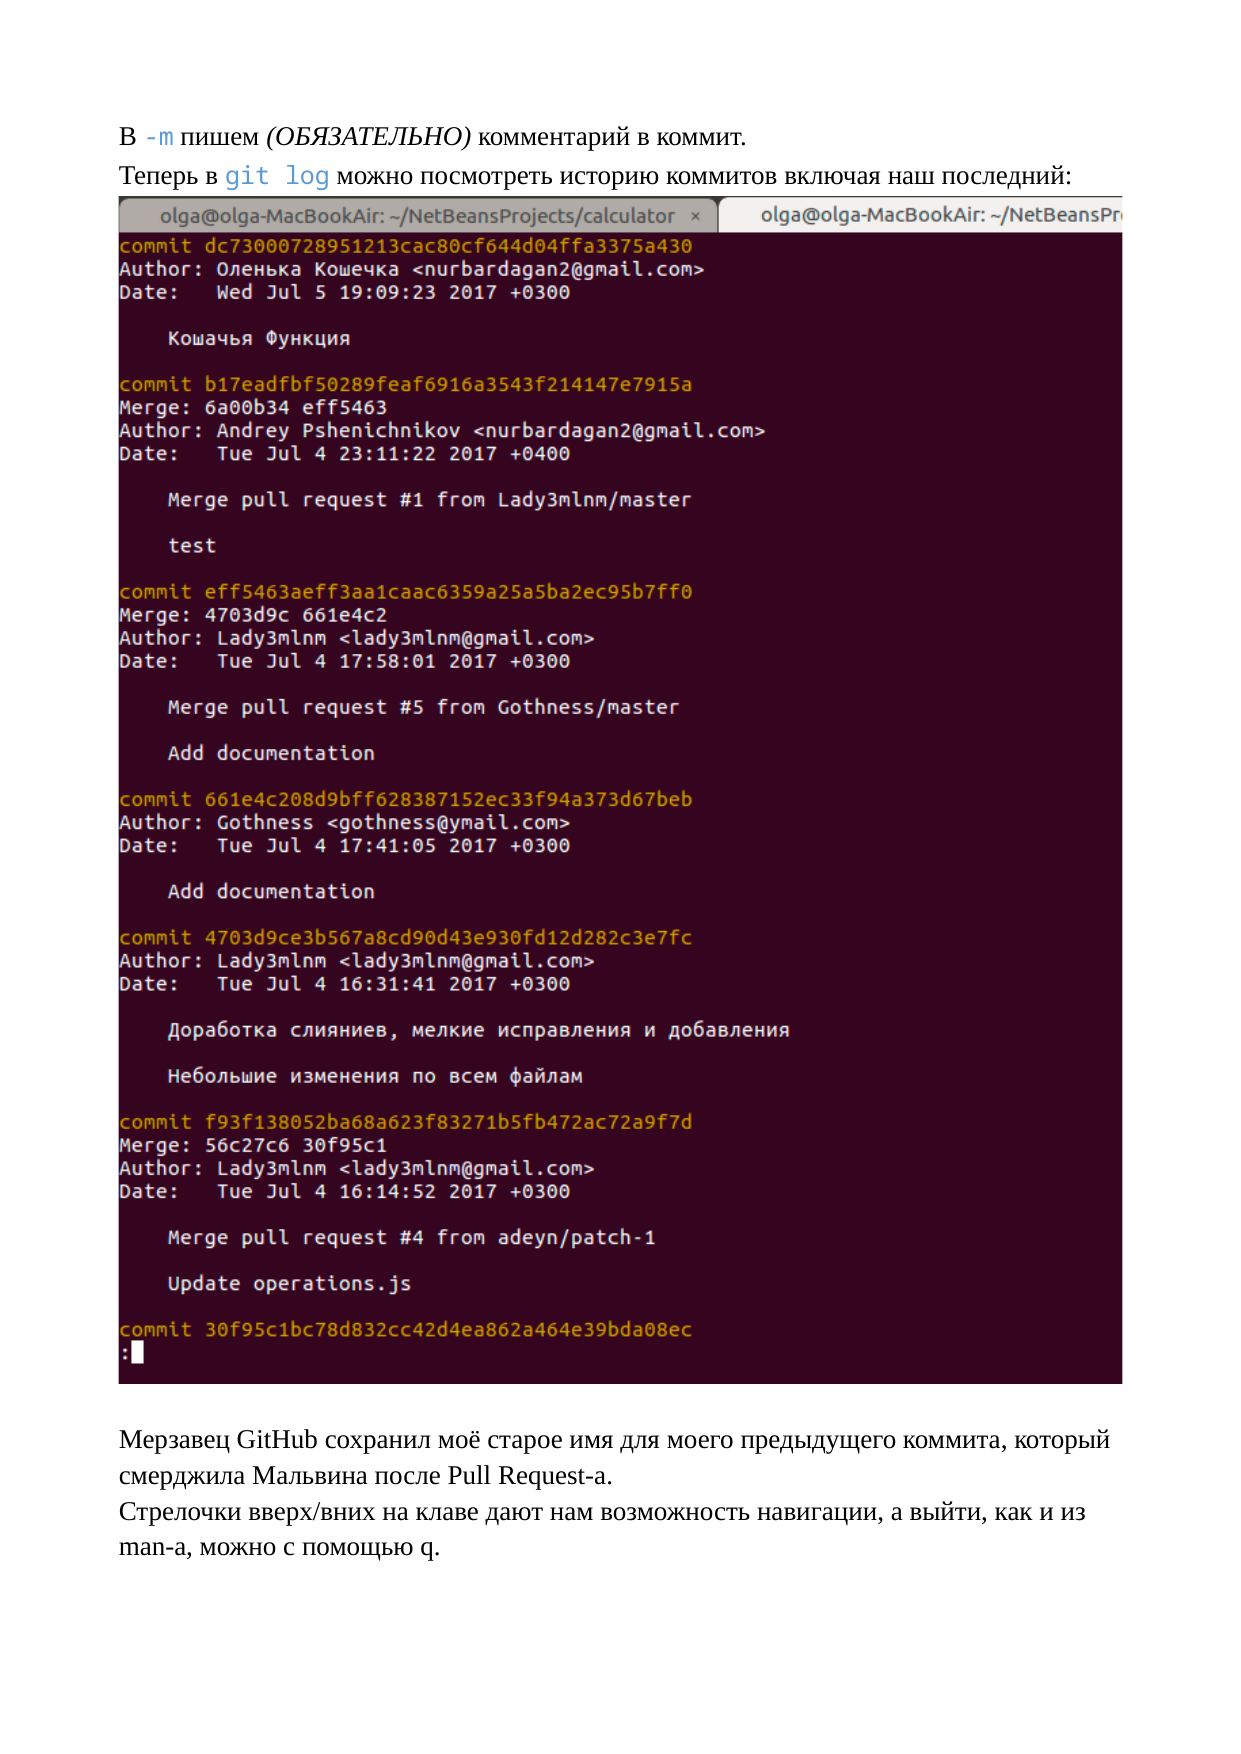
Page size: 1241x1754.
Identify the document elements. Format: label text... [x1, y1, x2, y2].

text Теперь в git log можно посмотреть историю коммитов включая наш последний: [118, 158, 1122, 192]
text Стрелочки вверх/вних на клаве дают нам возможность навигации, а выйти, как и из man-а, можно с помощью q. [118, 1494, 1122, 1561]
text Мерзавец GitHub сохранил моё старое имя для моего предыдущего коммита, который смерджила Мальвина после Pull Request-а. [118, 1423, 1122, 1490]
text В -m пишем (ОБЯЗАТЕЛЬНО) комментарий в коммит. [118, 118, 1122, 153]
